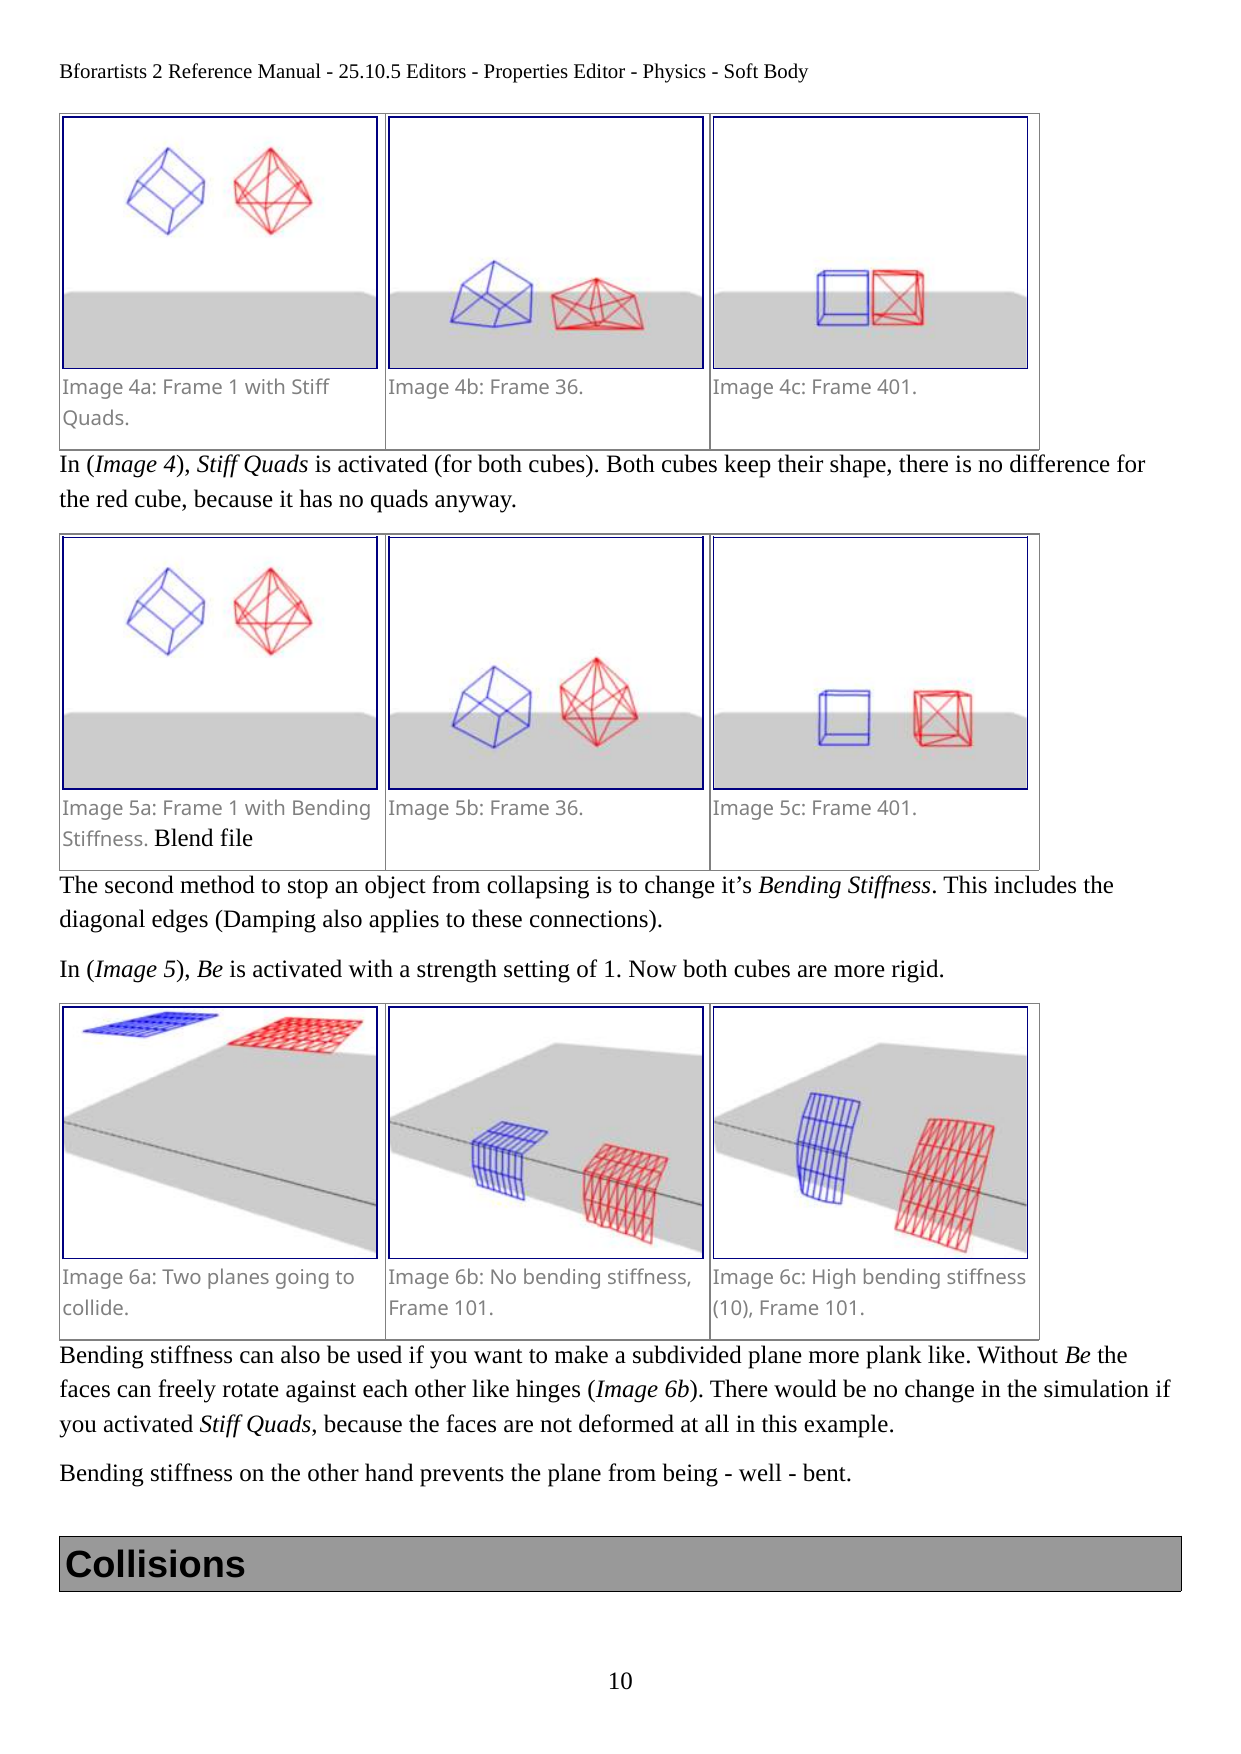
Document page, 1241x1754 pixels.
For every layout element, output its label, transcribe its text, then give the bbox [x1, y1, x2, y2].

table_header Image 4b: Frame 36. [386, 114, 709, 449]
table_header Image 4a: Frame 1 with Stiff Quads. [60, 114, 385, 449]
table_header Image 4c: Frame 401. [711, 114, 1039, 449]
text The second method to stop an object from collapsing is to change it’s Bending Stiffness. This includes the diagonal edges (Damping also applies to these connections). [59, 870, 1181, 933]
table_header Image 5c: Frame 401. [711, 535, 1039, 870]
table_header Image 5a: Frame 1 with Bending Stiffness. Blend file [60, 535, 385, 870]
picture [390, 538, 702, 788]
picture [390, 118, 702, 368]
picture [714, 118, 1027, 368]
picture [64, 538, 376, 788]
table_header Collisions [60, 1537, 1181, 1591]
table_header Image 5b: Frame 36. [386, 535, 709, 870]
picture [714, 538, 1027, 788]
picture [714, 1008, 1027, 1258]
table_header Image 6a: Two planes going to collide. [60, 1004, 385, 1339]
text In (Image 5), Be is activated with a strength setting of 1. Now both cubes are more rigid. [59, 954, 1181, 982]
text Bending stiffness can also be used if you want to make a subdivided plane more plank like. Without Be the faces can freely rotate against each other like hinges (Image 6b). There would be no change in the simulation if you activated Stiff Quads, because the faces are not deformed at all in this example. [59, 1340, 1181, 1437]
table_header Image 6b: No bending stiffness, Frame 101. [386, 1004, 709, 1339]
picture [64, 118, 376, 368]
picture [390, 1008, 702, 1258]
text In (Image 4), Stiff Quads is activated (for both cubes). Both cubes keep their shape, there is no difference for the red cube, because it has no quads anyway. [59, 449, 1181, 513]
text Bending stiffness on the other hand prevents the plane from being - well - bent. [59, 1458, 1181, 1486]
picture [64, 1008, 376, 1258]
table_header Image 6c: High bending stiffness (10), Frame 101. [711, 1004, 1039, 1339]
